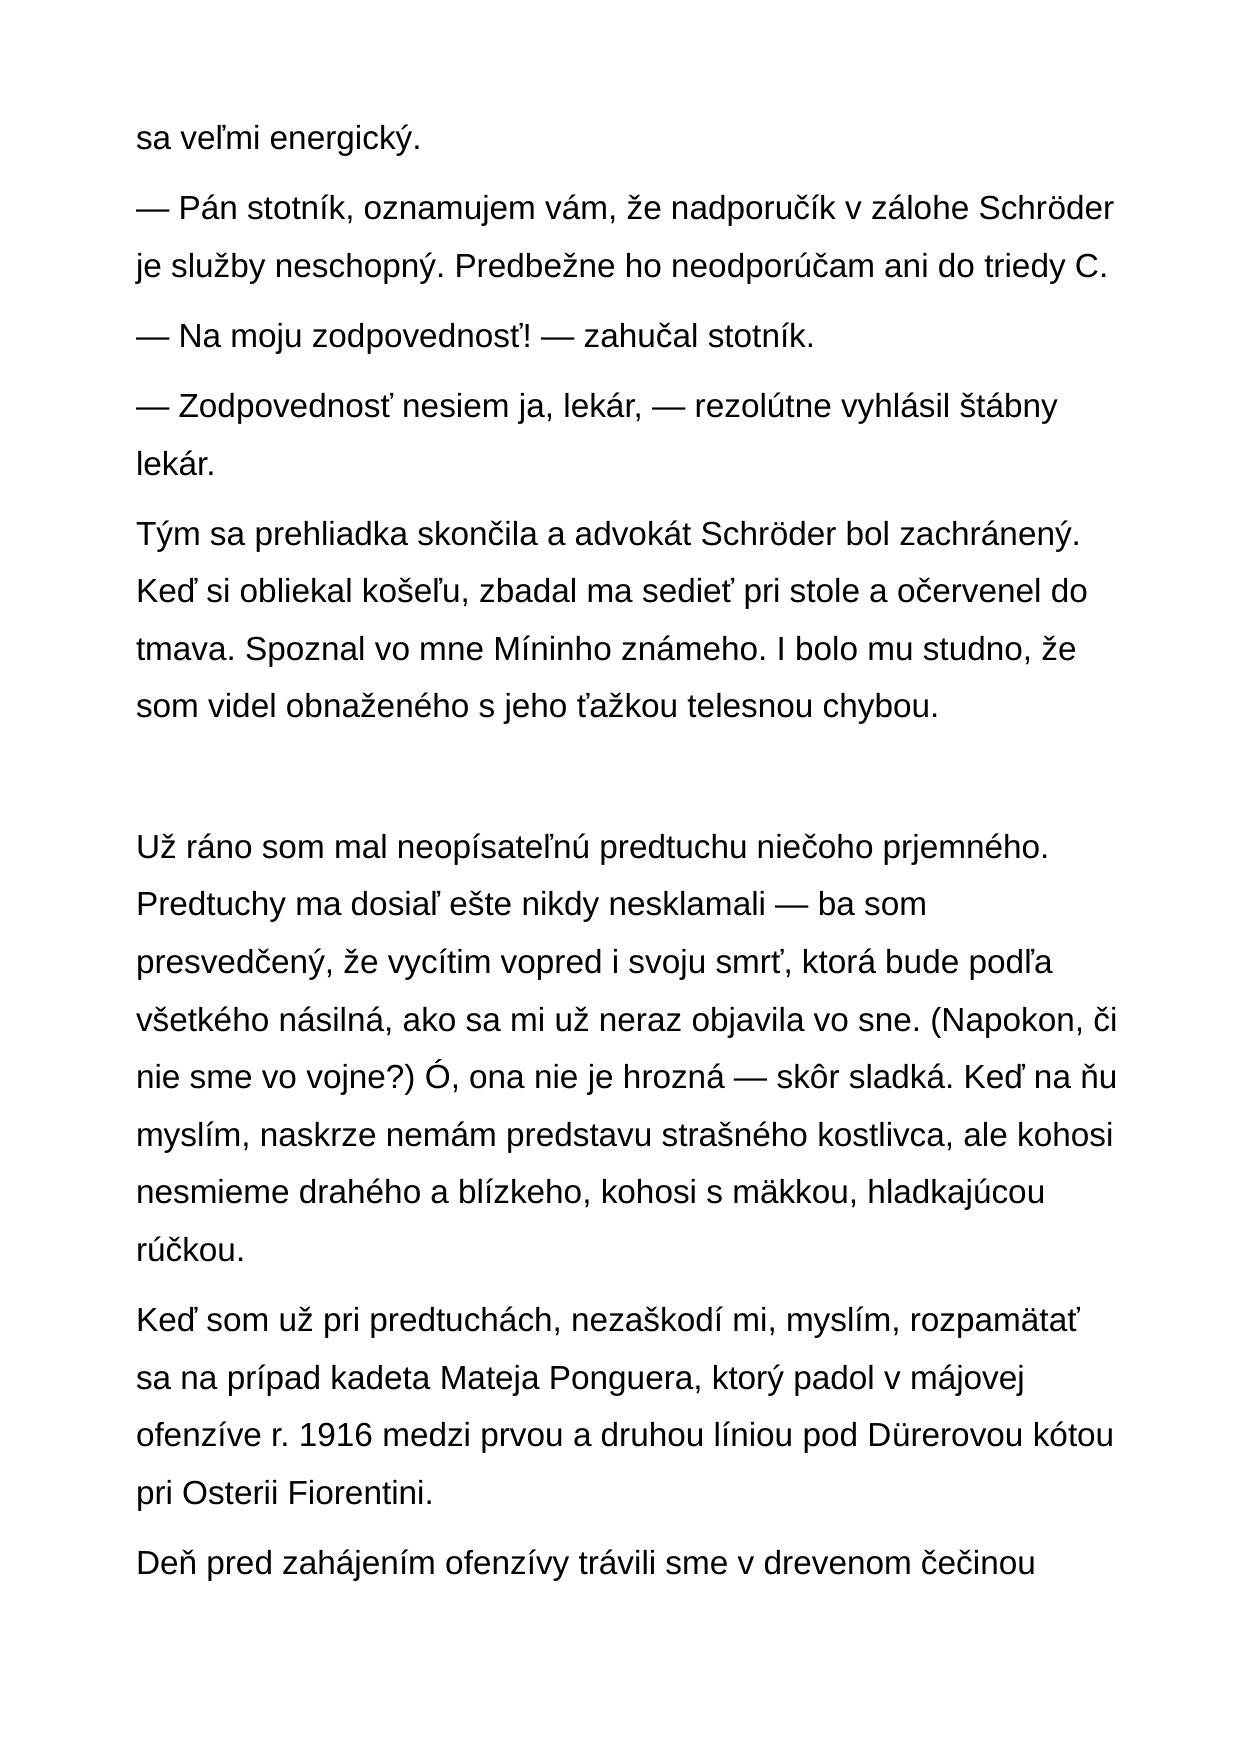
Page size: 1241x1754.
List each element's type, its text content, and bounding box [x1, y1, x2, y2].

text — Pán stotník, oznamujem vám, že nadporučík v zálohe Schröder je služby neschopný. Predbežne ho neodporúčam ani do triedy C. [136, 188, 1122, 284]
text Deň pred zahájením ofenzívy trávili sme v drevenom čečinou [136, 1543, 1122, 1581]
text Keď som už pri predtuchách, nezaškodí mi, myslím, rozpamätať sa na prípad kadeta Mateja Ponguera, ktorý padol v májovej ofenzíve r. 1916 medzi prvou a druhou líniou pod Dürerovou kótou pri Osterii Fiorentini. [136, 1300, 1122, 1511]
text — Zodpovednosť nesiem ja, lekár, — rezolútne vyhlásil štábny lekár. [136, 386, 1122, 482]
text sa veľmi energický. [136, 118, 1122, 157]
text — Na moju zodpovednosť! — zahučal stotník. [136, 316, 1122, 354]
text Už ráno som mal neopísateľnú predtuchu niečoho prjemného. Predtuchy ma dosiaľ ešte nikdy nesklamali — ba som presvedčený, že vycítim vopred i svoju smrť, ktorá bude podľa všetkého násilná, ako sa mi už neraz objavila vo sne. (Napokon, či nie sme vo vojne?) Ó, ona nie je hrozná — skôr sladká. Keď na ňu myslím, naskrze nemám predstavu strašného kostlivca, ale kohosi nesmieme drahého a blízkeho, kohosi s mäkkou, hladkajúcou rúčkou. [136, 827, 1122, 1268]
text Tým sa prehliadka skončila a advokát Schröder bol zachránený. Keď si obliekal košeľu, zbadal ma sedieť pri stole a očervenel do tmava. Spoznal vo mne Míninho známeho. I bolo mu studno, že som videl obnaženého s jeho ťažkou telesnou chybou. [136, 514, 1122, 725]
